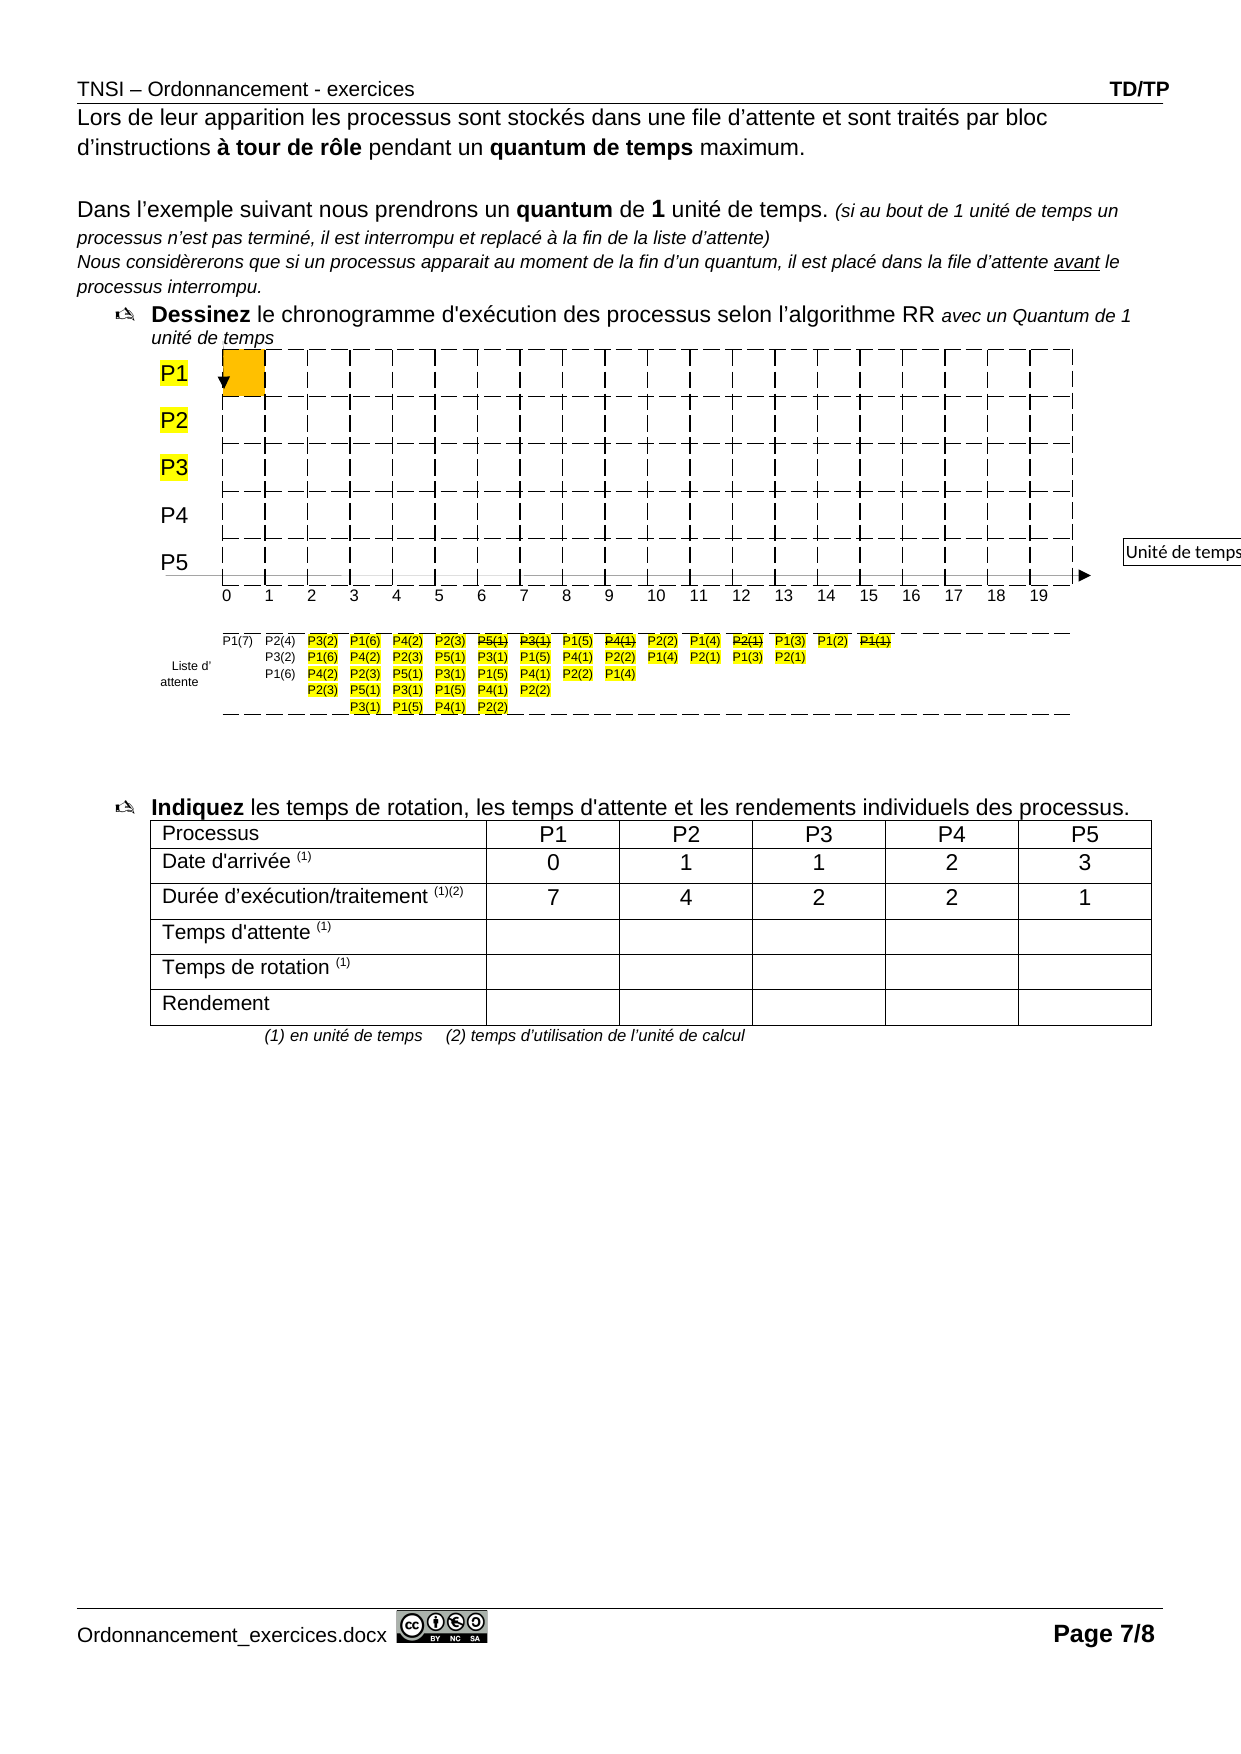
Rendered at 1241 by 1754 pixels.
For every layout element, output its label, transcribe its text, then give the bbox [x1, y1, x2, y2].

table_cell 3 [1019, 849, 1151, 883]
text Dans l’exemple suivant nous prendrons un quantum de 1 unité de temps. (si au bout de 1 unité de temps un processus n’est pas terminé, il est interrompu et replacé à la fin de la liste d’attente) [77, 194, 1163, 248]
table_cell 4 [393, 585, 435, 632]
table_cell 1 [1019, 884, 1151, 918]
table_cell [393, 491, 435, 538]
table_cell Rendement [151, 990, 486, 1025]
table_header P3 [753, 821, 885, 848]
table_cell [753, 955, 885, 989]
table_cell [945, 396, 987, 443]
table_header [1030, 349, 1073, 396]
table_header [605, 349, 647, 396]
table_cell Temps d'attente (1) [151, 920, 486, 954]
table_cell [478, 443, 520, 491]
text Lors de leur apparition les processus sont stockés dans une file d’attente et sont traités par bloc d’instructions à tour de rôle pendant un quantum de temps maximum. [77, 104, 1163, 160]
table_cell 2 [753, 884, 885, 918]
table_cell [945, 538, 987, 575]
table_cell P1(4) P2(1) [690, 633, 732, 714]
table_cell [521, 576, 562, 585]
table_cell [648, 576, 689, 585]
table_cell P2(4) P3(2) P1(6) [265, 633, 307, 714]
table_cell 2 [886, 849, 1018, 883]
table_cell [605, 443, 647, 491]
table_header [690, 349, 732, 396]
table_cell [988, 633, 1030, 714]
table_cell 15 [860, 585, 902, 632]
table_cell [605, 538, 647, 575]
table_cell 17 [945, 585, 987, 632]
table_cell [265, 396, 307, 443]
table_cell [520, 491, 562, 538]
table_cell [1031, 576, 1073, 585]
table_cell [860, 396, 902, 443]
table_cell [860, 491, 902, 538]
table_cell Liste d’ attente [149, 633, 222, 714]
table_cell P3 [149, 443, 222, 491]
table_header [818, 349, 860, 396]
table_cell [308, 538, 350, 575]
table_cell [690, 491, 732, 538]
table_cell [1030, 491, 1073, 538]
picture [396, 1610, 488, 1643]
table_cell [351, 576, 392, 585]
table_cell 1 [265, 585, 307, 632]
table_cell 10 [648, 585, 690, 632]
table_header [265, 349, 307, 396]
table_cell P4 [149, 491, 222, 538]
table_cell [1030, 633, 1073, 714]
table_cell [266, 576, 307, 585]
table_header [308, 349, 350, 396]
table_cell [223, 396, 265, 443]
table_cell [886, 920, 1018, 954]
table_cell [1030, 538, 1073, 575]
table_cell [520, 396, 562, 443]
table_cell [435, 491, 477, 538]
table_cell P4(2) P2(3) P5(1) P3(1) P1(5) [393, 633, 435, 714]
table_header [393, 349, 435, 396]
table_cell [393, 538, 435, 575]
table_cell [903, 396, 945, 443]
table_cell [946, 576, 987, 585]
table_cell [223, 576, 264, 585]
table_cell P2 [149, 396, 222, 443]
table_cell [690, 396, 732, 443]
table_header P1 [149, 349, 222, 396]
table_cell [308, 576, 349, 585]
table_header [775, 349, 817, 396]
table_header [435, 349, 477, 396]
table_cell 0 [223, 585, 265, 632]
text (1) en unité de temps (2) temps d’utilisation de l’unité de calcul [264, 1026, 1163, 1045]
table_cell [435, 396, 477, 443]
table_cell [860, 538, 902, 575]
table_cell 12 [733, 585, 775, 632]
table_cell [605, 491, 647, 538]
table_cell [753, 990, 885, 1025]
table_cell [223, 491, 265, 538]
table_cell [436, 576, 477, 585]
table_header [563, 349, 605, 396]
table_cell P5(1) P3(1) P1(5) P4(1) P2(2) [478, 633, 520, 714]
table_cell 13 [775, 585, 817, 632]
table_header P4 [886, 821, 1018, 848]
table_cell [648, 396, 690, 443]
table_cell [945, 491, 987, 538]
table_cell [265, 491, 307, 538]
table_cell [1019, 920, 1151, 954]
table_cell [903, 538, 945, 575]
table_cell [903, 633, 945, 714]
table_cell [861, 576, 902, 585]
table_cell [691, 576, 732, 585]
table_cell [435, 538, 477, 575]
table_cell P1(3) P2(1) [775, 633, 817, 714]
table_cell [945, 633, 987, 714]
table_cell [265, 443, 307, 491]
table_cell [563, 396, 605, 443]
table_cell P2(2) P1(4) [648, 633, 690, 714]
table_header [648, 349, 690, 396]
table_cell P3(1) P1(5) P4(1) P2(2) [520, 633, 562, 714]
table_cell [988, 396, 1030, 443]
table_header P5 [1019, 821, 1151, 848]
table_cell Durée d’exécution/traitement (1)(2) [151, 884, 486, 918]
table_cell 11 [690, 585, 732, 632]
table_cell 9 [605, 585, 647, 632]
table_cell [776, 576, 817, 585]
list Dessinez le chronogramme d'exécution des processus selon l’algorithme RR avec un Quantum de 1 unité de temps [114, 301, 1163, 349]
table_cell [563, 576, 604, 585]
table_cell [903, 491, 945, 538]
table_cell 1 [753, 849, 885, 883]
table_cell [818, 576, 859, 585]
table_cell [620, 955, 752, 989]
table_cell 3 [350, 585, 392, 632]
table_cell [886, 990, 1018, 1025]
table_cell [1019, 990, 1151, 1025]
table_cell [149, 585, 222, 632]
table_cell [606, 576, 647, 585]
table_cell [563, 443, 605, 491]
table_cell [648, 491, 690, 538]
list Indiquez les temps de rotation, les temps d'attente et les rendements individuels des processus. [114, 794, 1163, 820]
table_cell [478, 576, 519, 585]
table_cell [733, 396, 775, 443]
table_cell 6 [478, 585, 520, 632]
table_cell 1 [620, 849, 752, 883]
table_cell 2 [886, 884, 1018, 918]
table_cell [308, 491, 350, 538]
table_cell 19 [1030, 585, 1073, 632]
table_cell Date d'arrivée (1) [151, 849, 486, 883]
table_header [903, 349, 945, 396]
table_cell 2 [308, 585, 350, 632]
table_cell [988, 443, 1030, 491]
table_cell [775, 396, 817, 443]
table_cell [223, 443, 265, 491]
table_header [520, 349, 562, 396]
table_cell [605, 396, 647, 443]
table_cell [487, 920, 619, 954]
table_cell [988, 491, 1030, 538]
table_header P1 [487, 821, 619, 848]
table_cell [648, 443, 690, 491]
table_cell [435, 443, 477, 491]
table_cell [775, 491, 817, 538]
table_cell 4 [620, 884, 752, 918]
table_cell [563, 491, 605, 538]
table_cell 5 [435, 585, 477, 632]
table_cell [903, 443, 945, 491]
table_cell [350, 538, 392, 575]
table_cell 8 [563, 585, 605, 632]
table_header [350, 349, 392, 396]
table_cell [487, 955, 619, 989]
table_cell [520, 443, 562, 491]
table_cell [988, 538, 1030, 575]
table_cell 14 [818, 585, 860, 632]
table_cell 7 [520, 585, 562, 632]
table_cell [818, 443, 860, 491]
table_header [988, 349, 1030, 396]
table_cell [350, 491, 392, 538]
table_cell [860, 443, 902, 491]
table_cell [265, 538, 307, 575]
table_cell P5 [149, 538, 222, 585]
table_cell 7 [487, 884, 619, 918]
table_cell [903, 576, 944, 585]
table_cell [733, 538, 775, 575]
table_cell [393, 576, 434, 585]
table_cell 18 [988, 585, 1030, 632]
table_cell [393, 396, 435, 443]
table_cell [487, 990, 619, 1025]
table_cell P3(2) P1(6) P4(2) P2(3) [308, 633, 350, 714]
table_cell [393, 443, 435, 491]
table_cell [733, 443, 775, 491]
table_cell [308, 443, 350, 491]
table_cell [478, 491, 520, 538]
table_cell P2(1) P1(3) [733, 633, 775, 714]
text Nous considèrerons que si un processus apparait au moment de la fin d’un quantum, il est placé dans la file d’attente avant le processus interrompu. [77, 251, 1163, 298]
table_cell 16 [903, 585, 945, 632]
table_cell [648, 538, 690, 575]
table_cell [1019, 955, 1151, 989]
table_cell [1030, 396, 1073, 443]
table_cell [350, 443, 392, 491]
table_header P2 [620, 821, 752, 848]
table_cell [620, 920, 752, 954]
table_cell P1(6) P4(2) P2(3) P5(1) P3(1) [350, 633, 392, 714]
table_header [223, 349, 265, 396]
table_cell [308, 396, 350, 443]
table_cell [886, 955, 1018, 989]
table_cell [818, 538, 860, 575]
table_cell [753, 920, 885, 954]
table_cell [945, 443, 987, 491]
table_header [733, 349, 775, 396]
table_header [860, 349, 902, 396]
table_cell [733, 491, 775, 538]
table_cell [690, 443, 732, 491]
table_cell [478, 538, 520, 575]
table_cell [690, 538, 732, 575]
table_header [945, 349, 987, 396]
table_cell P1(1) [860, 633, 902, 714]
table_cell [818, 491, 860, 538]
table_cell P1(2) [818, 633, 860, 714]
table_cell 0 [487, 849, 619, 883]
table_cell [350, 396, 392, 443]
table_cell [818, 396, 860, 443]
table_cell [733, 576, 774, 585]
table_header Processus [151, 821, 486, 848]
table_cell P1(5) P4(1) P2(2) [563, 633, 605, 714]
table_cell P4(1) P2(2) P1(4) [605, 633, 647, 714]
table_cell [1030, 443, 1073, 491]
table_cell [478, 396, 520, 443]
table_cell P2(3) P5(1) P3(1) P1(5) P4(1) [435, 633, 477, 714]
table_cell [563, 538, 605, 575]
table_cell [988, 576, 1029, 585]
table_cell [775, 443, 817, 491]
table_cell P1(7) [223, 633, 265, 714]
table_cell [520, 538, 562, 575]
table_cell Temps de rotation (1) [151, 955, 486, 989]
table_header [478, 349, 520, 396]
table_cell [620, 990, 752, 1025]
table_cell [223, 538, 265, 575]
table_cell [775, 538, 817, 575]
